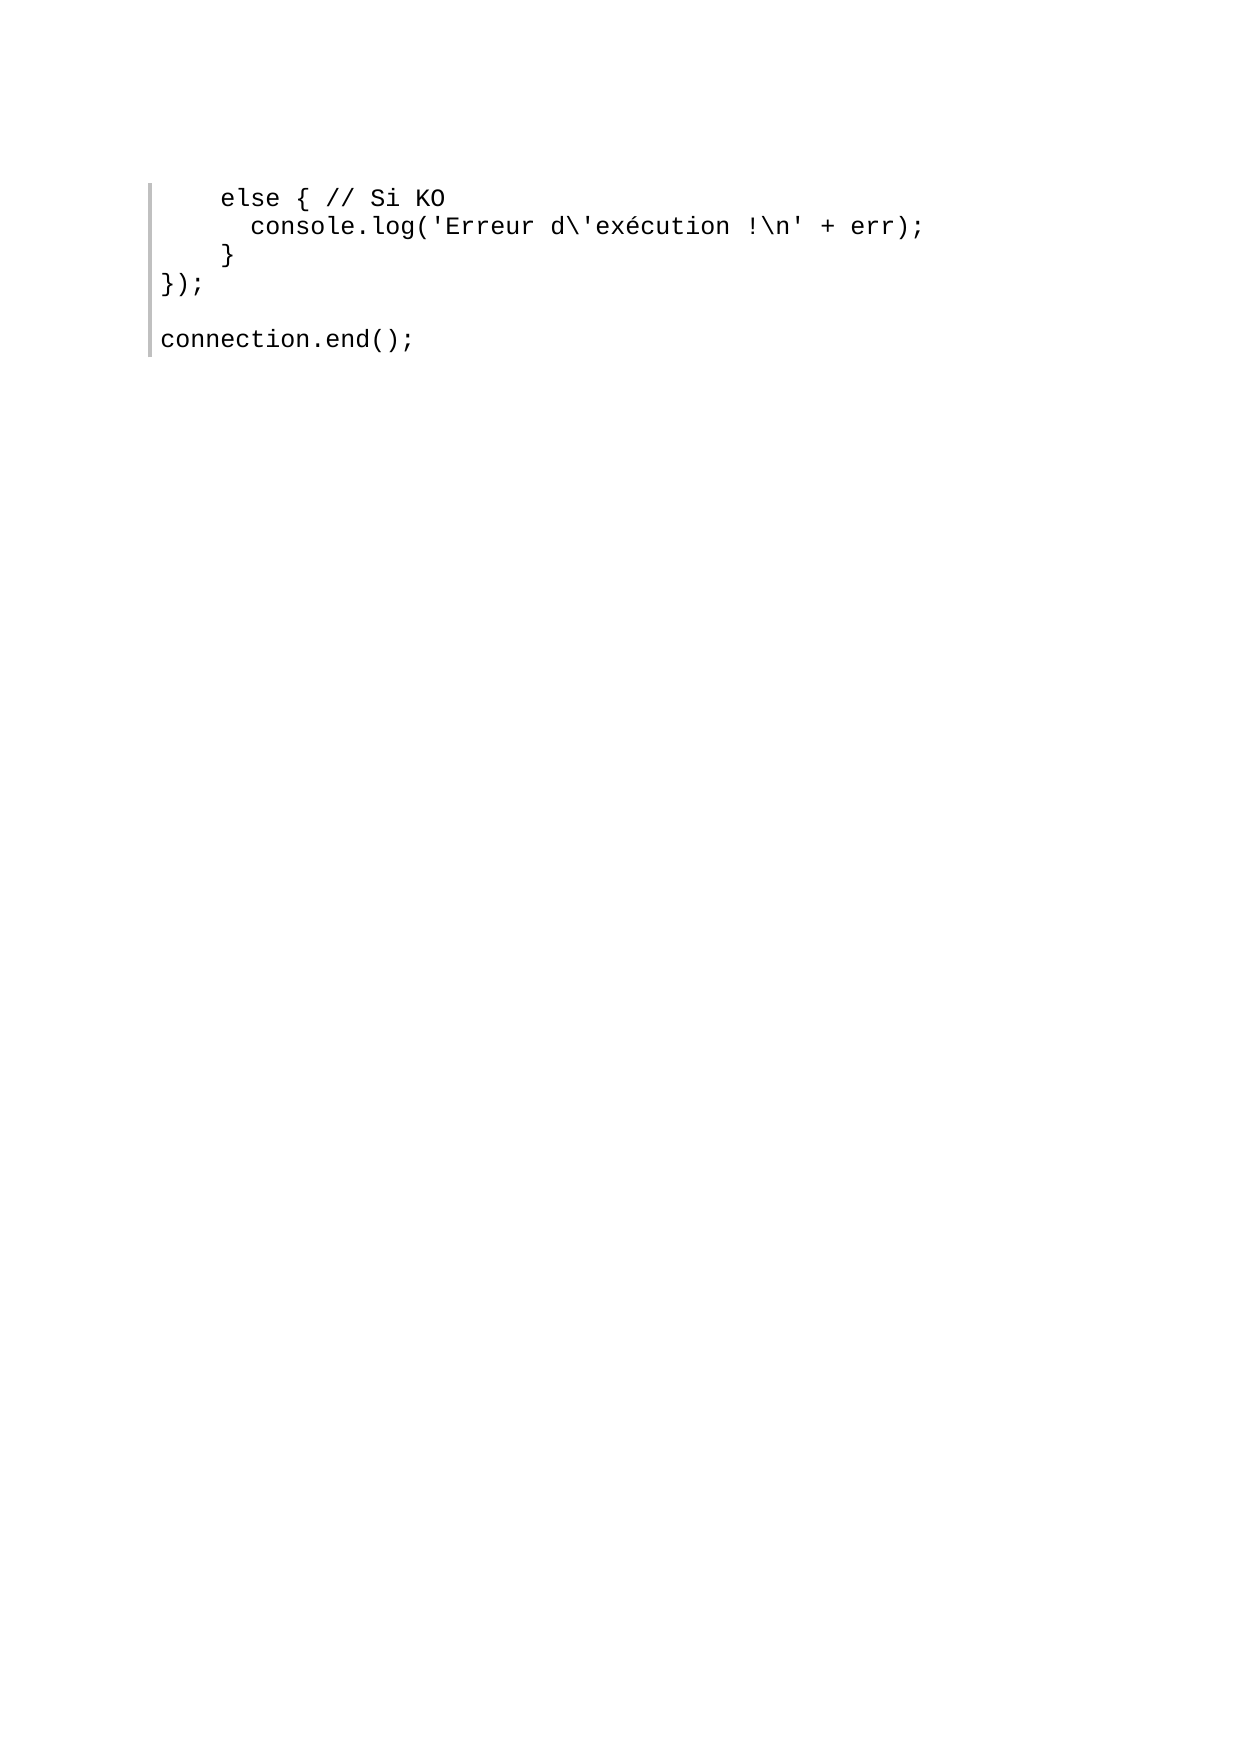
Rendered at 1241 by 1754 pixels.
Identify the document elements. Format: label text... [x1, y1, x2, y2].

text console.log('Erreur d\'exécution !\n' + err); [152, 214, 1092, 242]
text connection.end(); [152, 327, 1092, 357]
text } [152, 242, 1092, 270]
text else { // Si KO [152, 183, 1092, 214]
text }); [152, 270, 1092, 299]
